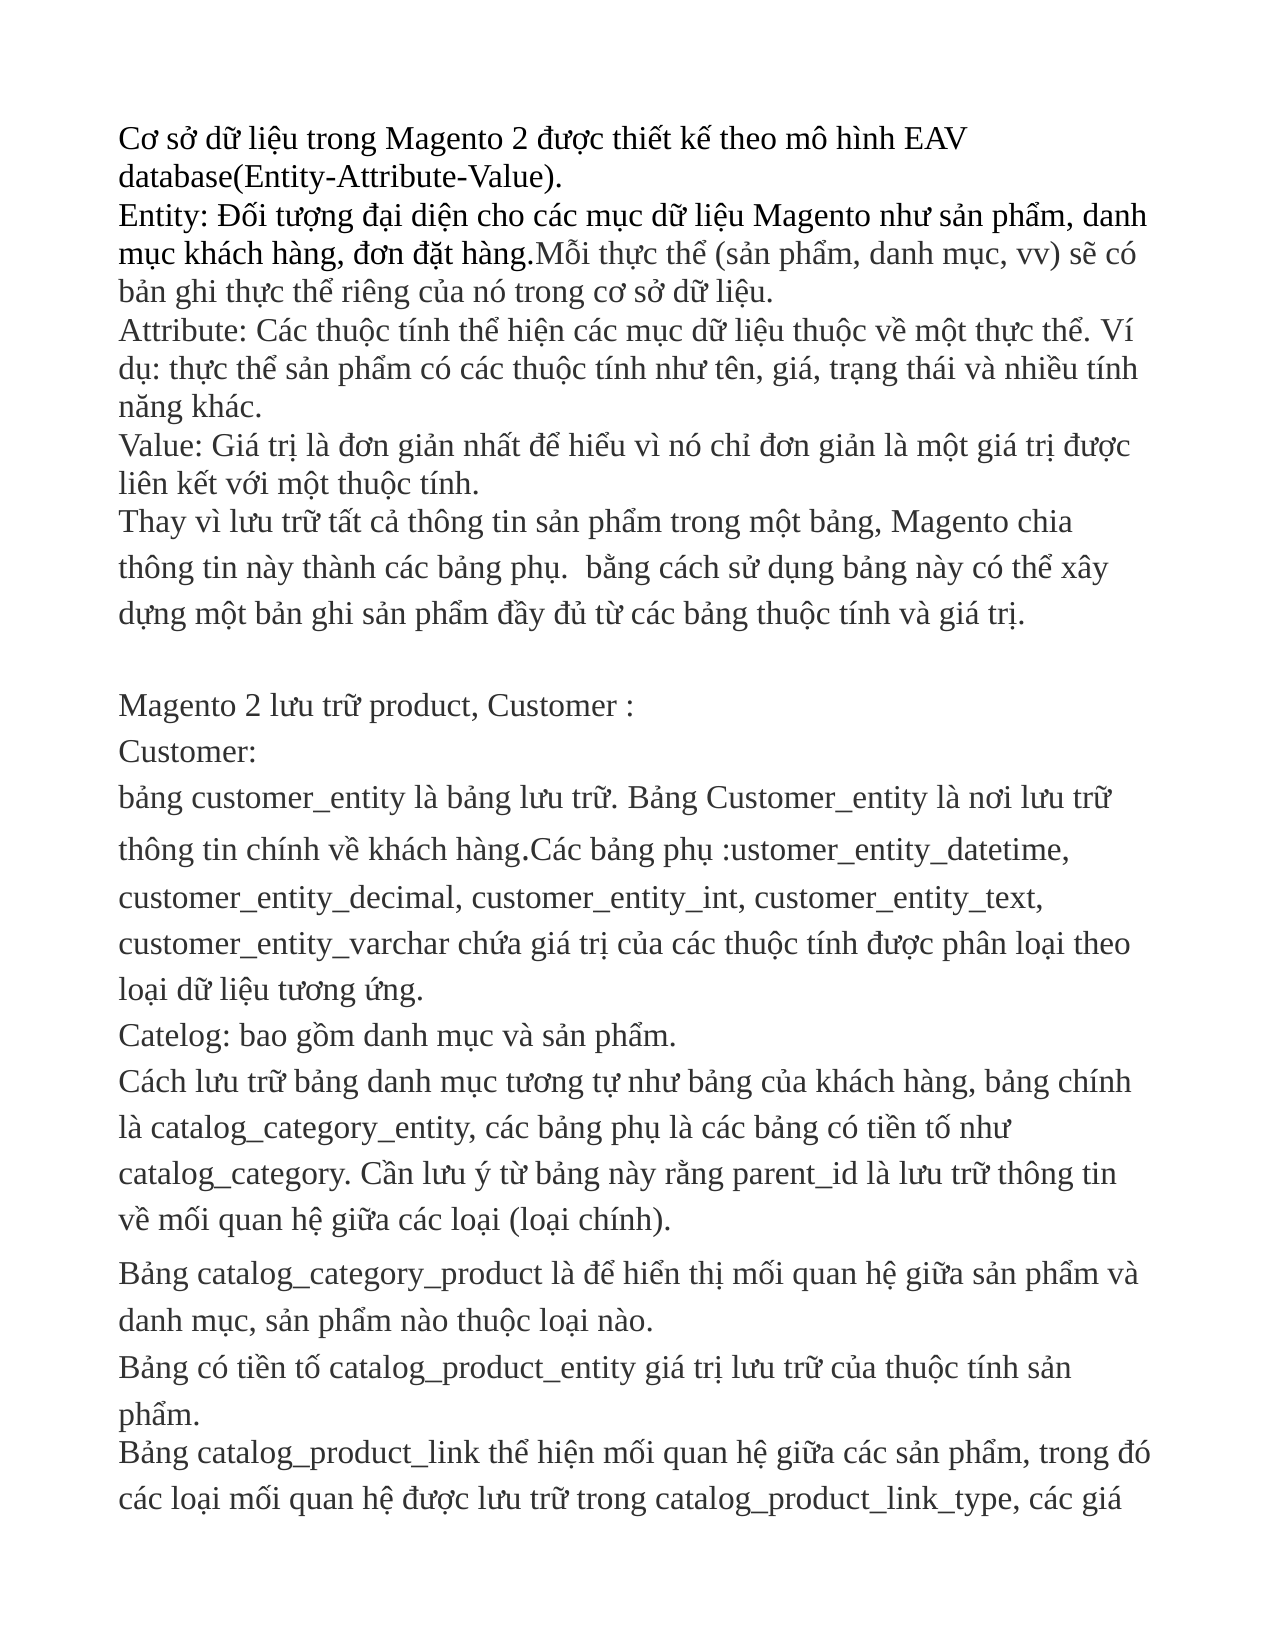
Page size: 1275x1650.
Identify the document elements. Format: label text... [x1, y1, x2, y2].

text Thay vì lưu trữ tất cả thông tin sản phẩm trong một bảng, Magento chia thông tin này thành các bảng phụ. bằng cách sử dụng bảng này có thể xây dựng một bản ghi sản phẩm đầy đủ từ các bảng thuộc tính và giá trị. [118, 501, 1157, 632]
text Customer: [118, 731, 1157, 769]
text Entity: Đối tượng đại diện cho các mục dữ liệu Magento như sản phẩm, danh mục khách hàng, đơn đặt hàng.Mỗi thực thể (sản phẩm, danh mục, vv) sẽ có bản ghi thực thể riêng của nó trong cơ sở dữ liệu. [118, 195, 1157, 310]
text Cơ sở dữ liệu trong Magento 2 được thiết kế theo mô hình EAV database(Entity-Attribute-Value). [118, 118, 1157, 195]
text Bảng có tiền tố catalog_product_entity giá trị lưu trữ của thuộc tính sản phẩm. [118, 1339, 1157, 1432]
text Cách lưu trữ bảng danh mục tương tự như bảng của khách hàng, bảng chính là catalog_category_entity, các bảng phụ là các bảng có tiền tố như catalog_category. Cần lưu ý từ bảng này rằng parent_id là lưu trữ thông tin về mối quan hệ giữa các loại (loại chính). [118, 1061, 1157, 1237]
text Value: Giá trị là đơn giản nhất để hiểu vì nó chỉ đơn giản là một giá trị được liên kết với một thuộc tính. [118, 425, 1157, 501]
text Magento 2 lưu trữ product, Customer : [118, 685, 1157, 723]
text Bảng catalog_category_product là để hiển thị mối quan hệ giữa sản phẩm và danh mục, sản phẩm nào thuộc loại nào. [118, 1245, 1157, 1339]
text Catelog: bao gồm danh mục và sản phẩm. [118, 1015, 1157, 1054]
text bảng customer_entity là bảng lưu trữ. Bảng Customer_entity là nơi lưu trữ thông tin chính về khách hàng.Các bảng phụ :ustomer_entity_datetime, customer_entity_decimal, customer_entity_int, customer_entity_text, customer_entity_varchar chứa giá trị của các thuộc tính được phân loại theo loại dữ liệu tương ứng. [118, 777, 1157, 1008]
text Bảng catalog_product_link thể hiện mối quan hệ giữa các sản phẩm, trong đó các loại mối quan hệ được lưu trữ trong catalog_product_link_type, các giá [118, 1432, 1157, 1517]
text Attribute: Các thuộc tính thể hiện các mục dữ liệu thuộc về một thực thể. Ví dụ: thực thể sản phẩm có các thuộc tính như tên, giá, trạng thái và nhiều tính năng khác. [118, 310, 1157, 425]
